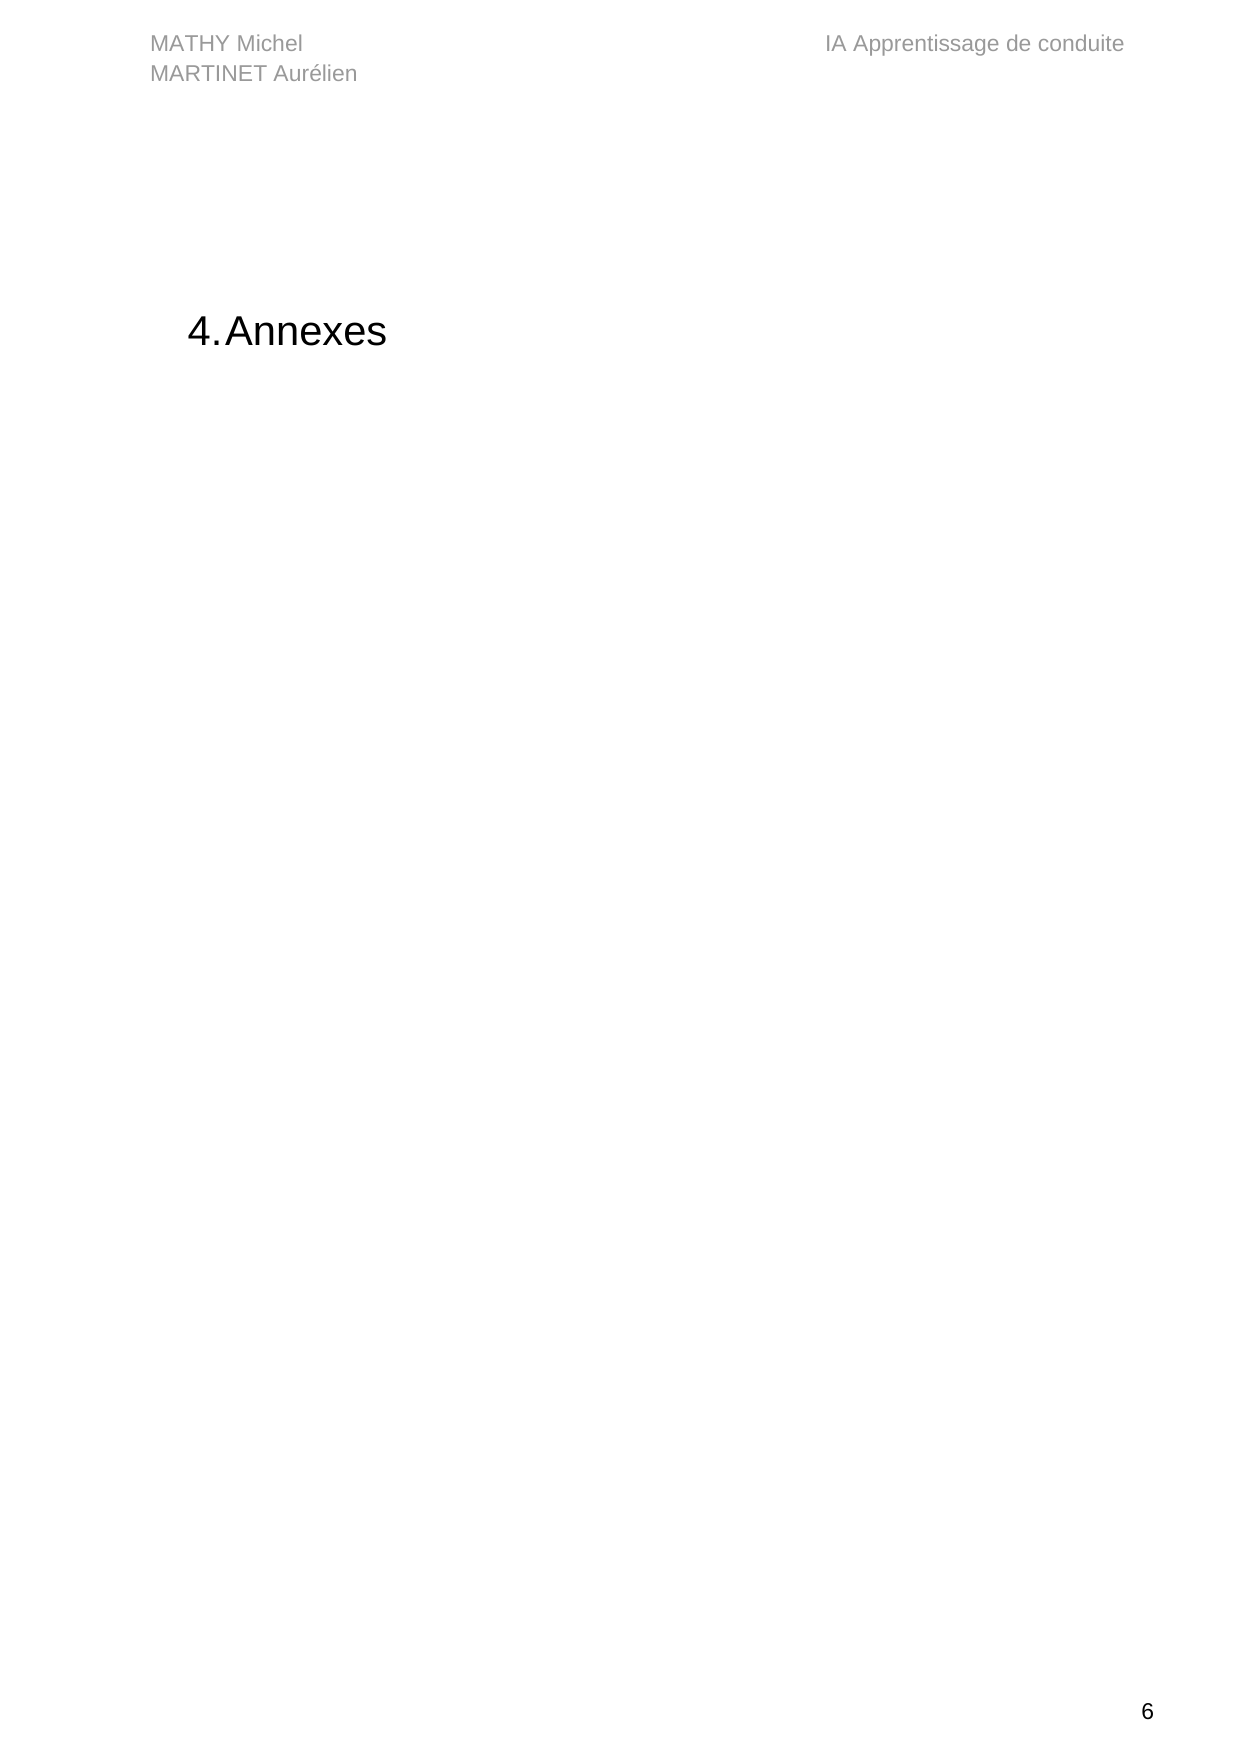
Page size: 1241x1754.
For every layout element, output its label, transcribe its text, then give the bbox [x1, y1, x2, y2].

subtitle Annexes [187, 307, 1153, 354]
